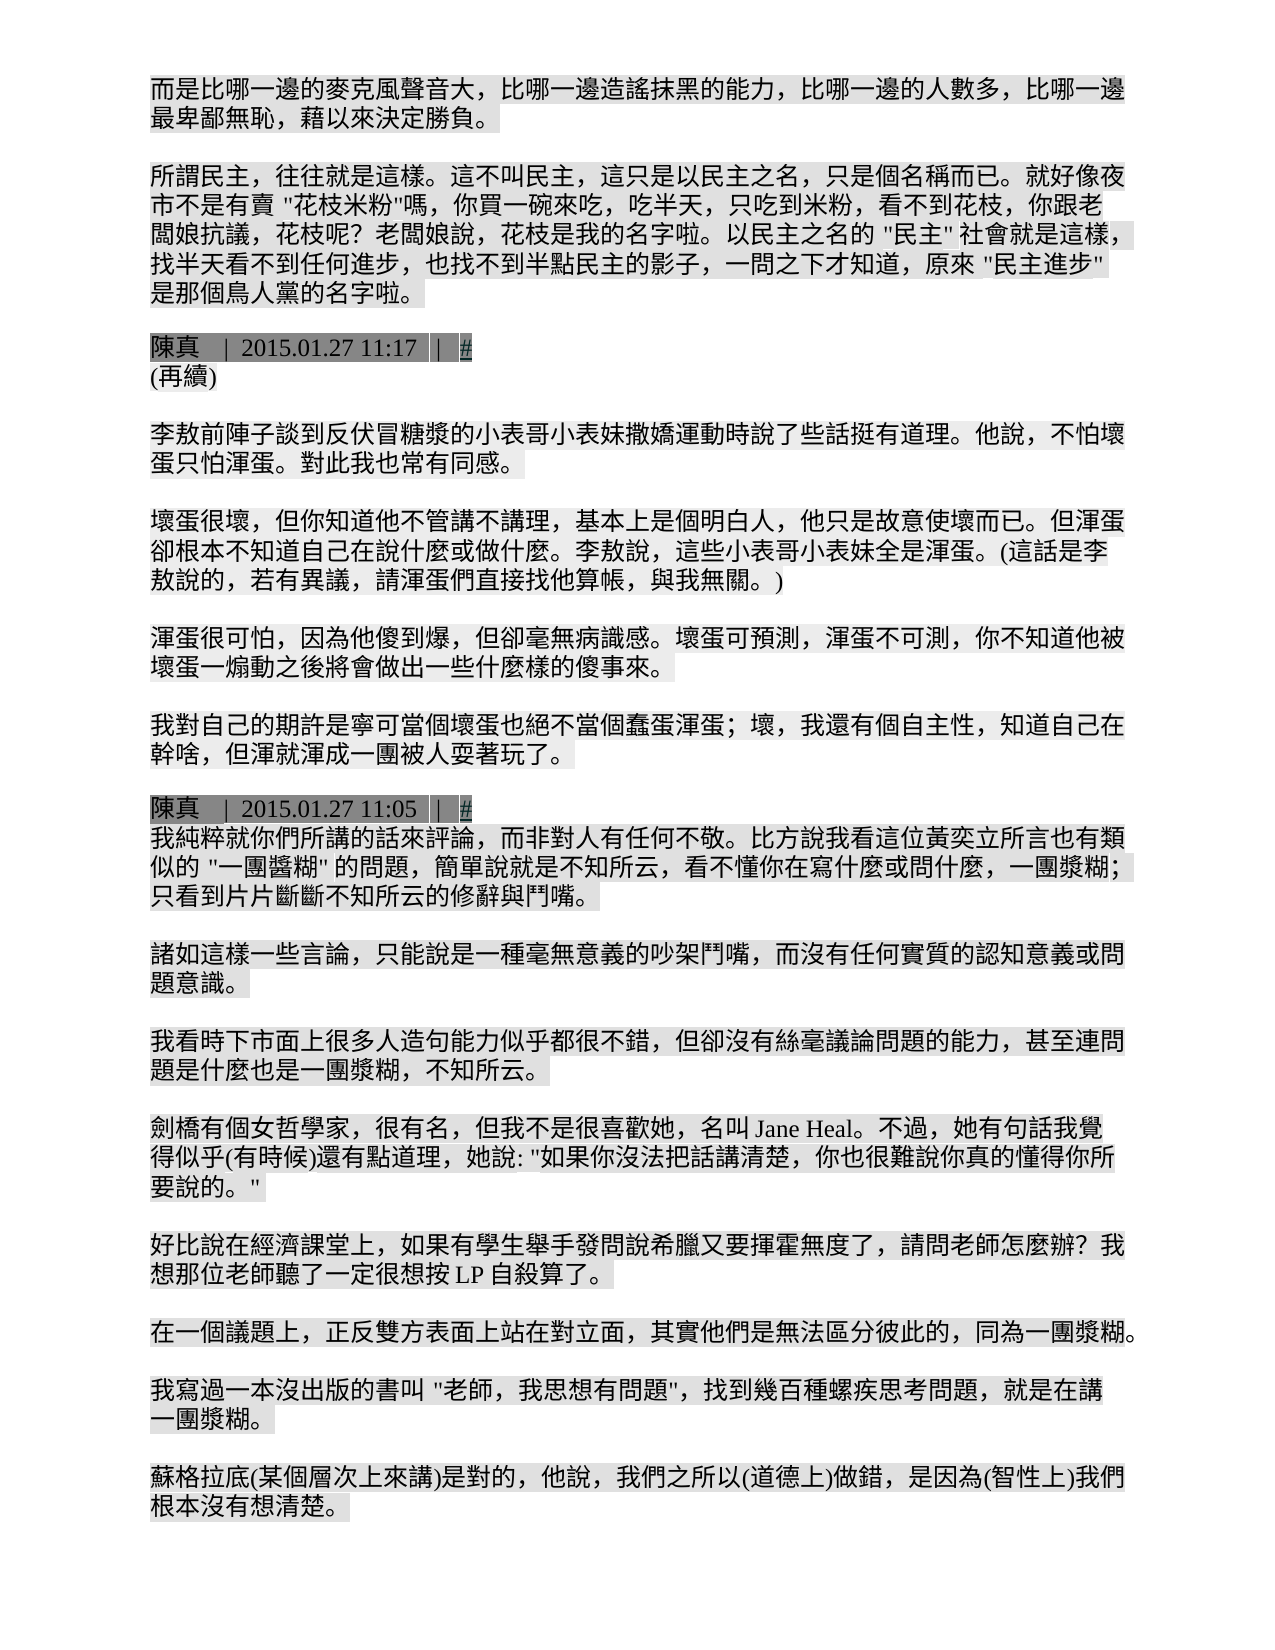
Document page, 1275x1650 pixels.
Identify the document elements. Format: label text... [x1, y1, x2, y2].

text 陳真 | 2015.01.27 11:17 | # [150, 333, 1125, 362]
text 我純粹就你們所講的話來評論，而非對人有任何不敬。比方說我看這位黃奕立所言也有類似的 "一團醬糊" 的問題，簡單說就是不知所云，看不懂你在寫什麼或問什麼，一團漿糊；只看到片片斷斷不知所云的修辭與鬥嘴。 諸如這樣一些言論，只能說是一種毫無意義的吵架鬥嘴，而沒有任何實質的認知意義或問題意識。 我看時下市面上很多人造句能力似乎都很不錯，但卻沒有絲毫議論問題的能力，甚至連問題是什麼也是一團漿糊，不知所云。 劍橋有個女哲學家，很有名，但我不是很喜歡她，名叫Jane Heal。不過，她有句話我覺得似乎(有時候)還有點道理，她說: "如果你沒法把話講清楚，你也很難說你真的懂得你所要說的。" 好比說在經濟課堂上，如果有學生舉手發問說希臘又要揮霍無度了，請問老師怎麼辦？我想那位老師聽了一定很想按LP自殺算了。 在一個議題上，正反雙方表面上站在對立面，其實他們是無法區分彼此的，同為一團漿糊。 我寫過一本沒出版的書叫 "老師，我思想有問題"，找到幾百種螺疾思考問題，就是在講一團漿糊。 蘇格拉底(某個層次上來講)是對的，他說，我們之所以(道德上)做錯，是因為(智性上)我們根本沒有想清楚。 想清楚很重要。唯有想清楚了，才有可能講得清楚。思考一團漿糊是不知所云的。 [150, 824, 1125, 1550]
text (再續) 李敖前陣子談到反伏冒糖漿的小表哥小表妹撒嬌運動時說了些話挺有道理。他說，不怕壞蛋只怕渾蛋。對此我也常有同感。 壞蛋很壞，但你知道他不管講不講理，基本上是個明白人，他只是故意使壞而已。但渾蛋卻根本不知道自己在說什麼或做什麼。李敖說，這些小表哥小表妹全是渾蛋。(這話是李敖說的，若有異議，請渾蛋們直接找他算帳，與我無關。) 渾蛋很可怕，因為他傻到爆，但卻毫無病識感。壞蛋可預測，渾蛋不可測，你不知道他被壞蛋一煽動之後將會做出一些什麼樣的傻事來。 我對自己的期許是寧可當個壞蛋也絕不當個蠢蛋渾蛋；壞，我還有個自主性，知道自己在幹啥，但渾就渾成一團被人耍著玩了。 [150, 362, 1125, 769]
text 陳真 | 2015.01.27 11:05 | # [150, 794, 1125, 824]
text (再續) 民主跟民粹只是一線之隔，差別也許在於一種公共議論空間的存在與否。我講的 "空間" 是抽象意義上的，不是說有沒有名嘴論壇或研討會或臉書等等這些媒介。簡單說就是一個社會到底還講不講理。 不講理的，純粹比聲音比造句比修辭比數目，誰掌握的渾蛋數目多或聲音大或手段夠卑劣，誰就能以民主之名控制這個社會。台式民主就是這麼一回事，渾蛋的數目與聲音分貝大小決定了是非，誰掌握了最多的渾蛋，誰就是這個社會的大帥。 你能不能想像一個社會好比是一個辯論擂台，在這擂台上不是比言論內涵的理性與感性，而是比哪一邊的麥克風聲音大，比哪一邊造謠抹黑的能力，比哪一邊的人數多，比哪一邊最卑鄙無恥，藉以來決定勝負。 所謂民主，往往就是這樣。這不叫民主，這只是以民主之名，只是個名稱而已。就好像夜市不是有賣 "花枝米粉"嗎，你買一碗來吃，吃半天，只吃到米粉，看不到花枝，你跟老闆娘抗議，花枝呢？老闆娘說，花枝是我的名字啦。以民主之名的 "民主" 社會就是這樣，找半天看不到任何進步，也找不到半點民主的影子，一問之下才知道，原來 "民主進步" 是那個鳥人黨的名字啦。 [150, 75, 1125, 308]
